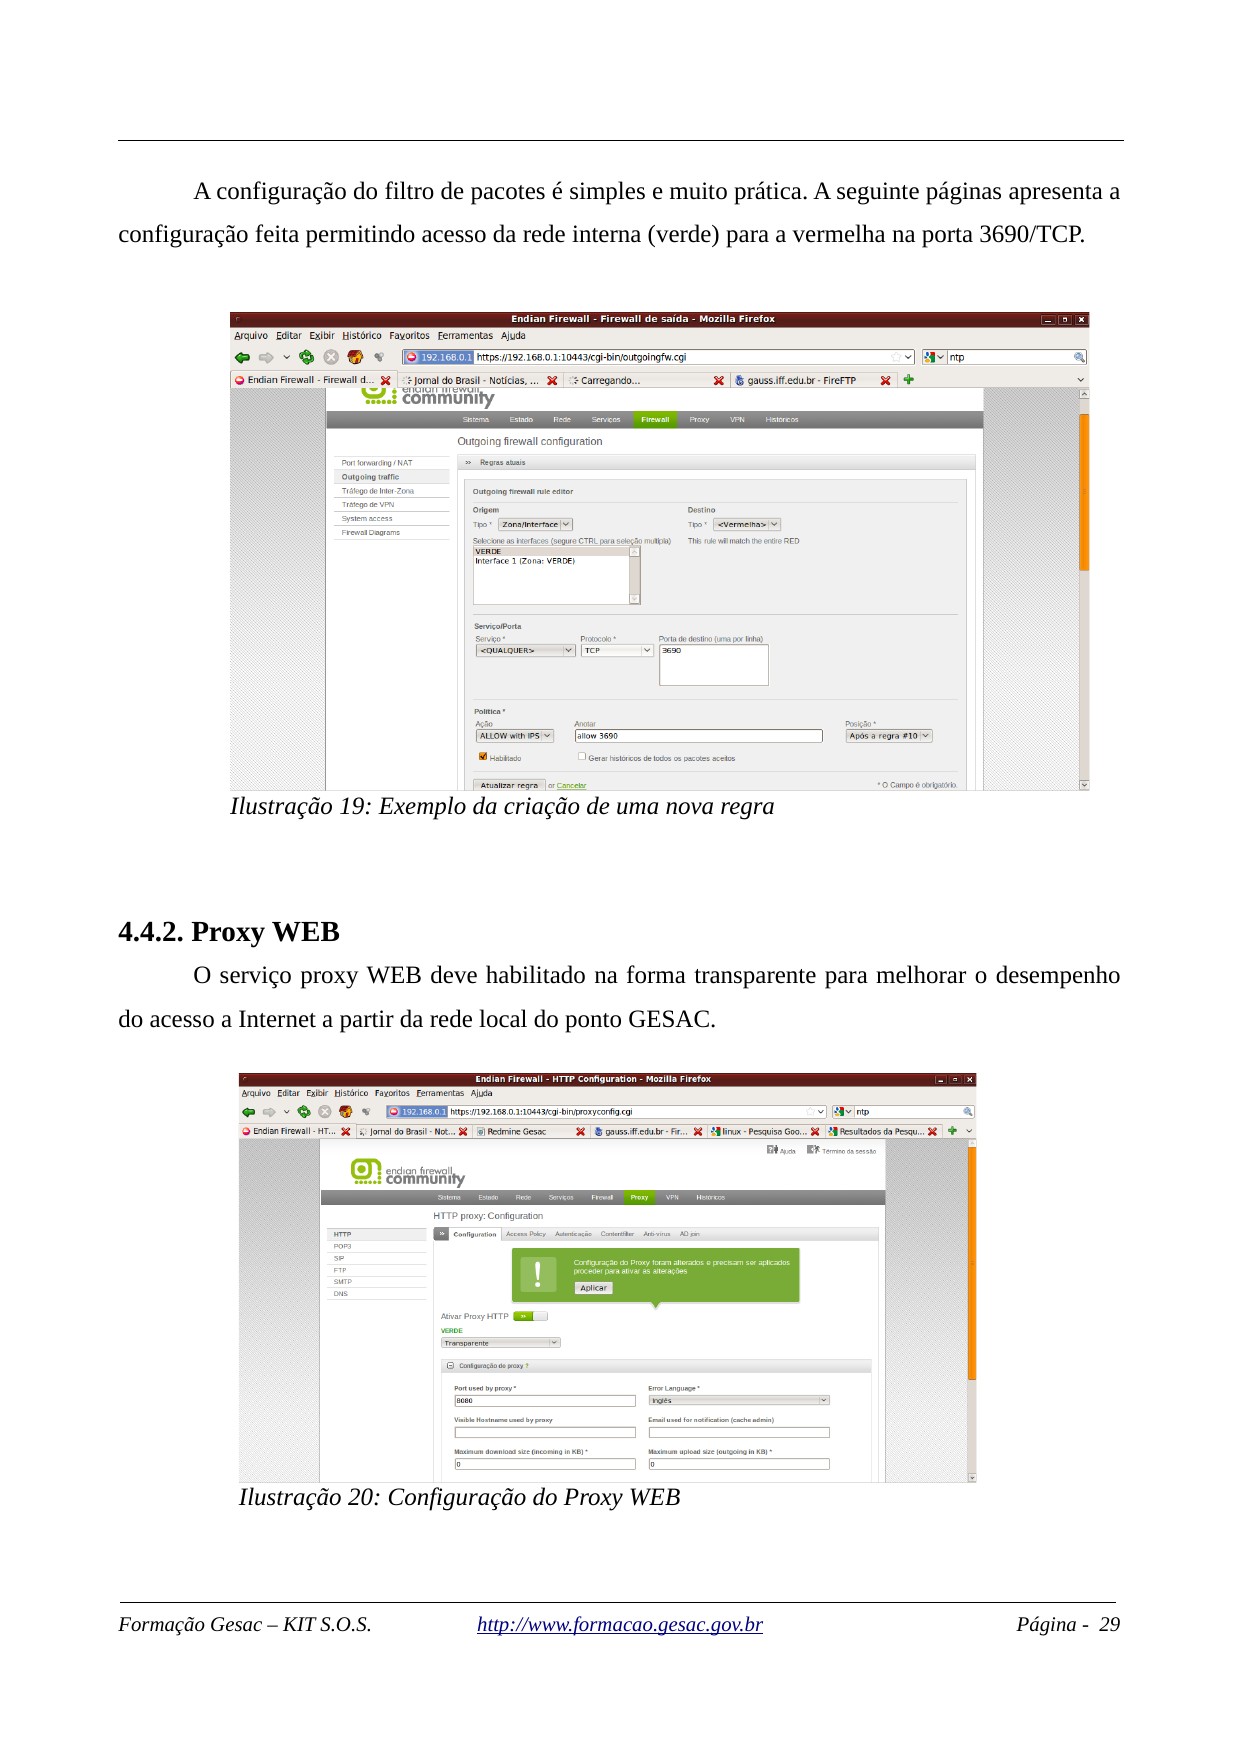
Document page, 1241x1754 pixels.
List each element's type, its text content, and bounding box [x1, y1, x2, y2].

text O serviço proxy WEB deve habilitado na forma transparente para melhorar o desempenho do acesso a Internet a partir da rede local do ponto GESAC. [118, 961, 1122, 1032]
text A configuração do filtro de pacotes é simples e muito prática. A seguinte páginas apresenta a configuração feita permitindo acesso da rede interna (verde) para a vermelha na porta 3690/TCP. [118, 176, 1122, 248]
text Ilustração 19: Exemplo da criação de uma nova regra [230, 791, 1089, 819]
text Ilustração 20: Configuração do Proxy WEB [239, 1483, 976, 1511]
picture [238, 1073, 977, 1483]
subtitle 4.4.2. Proxy WEB [118, 914, 1122, 948]
picture [230, 312, 1090, 791]
